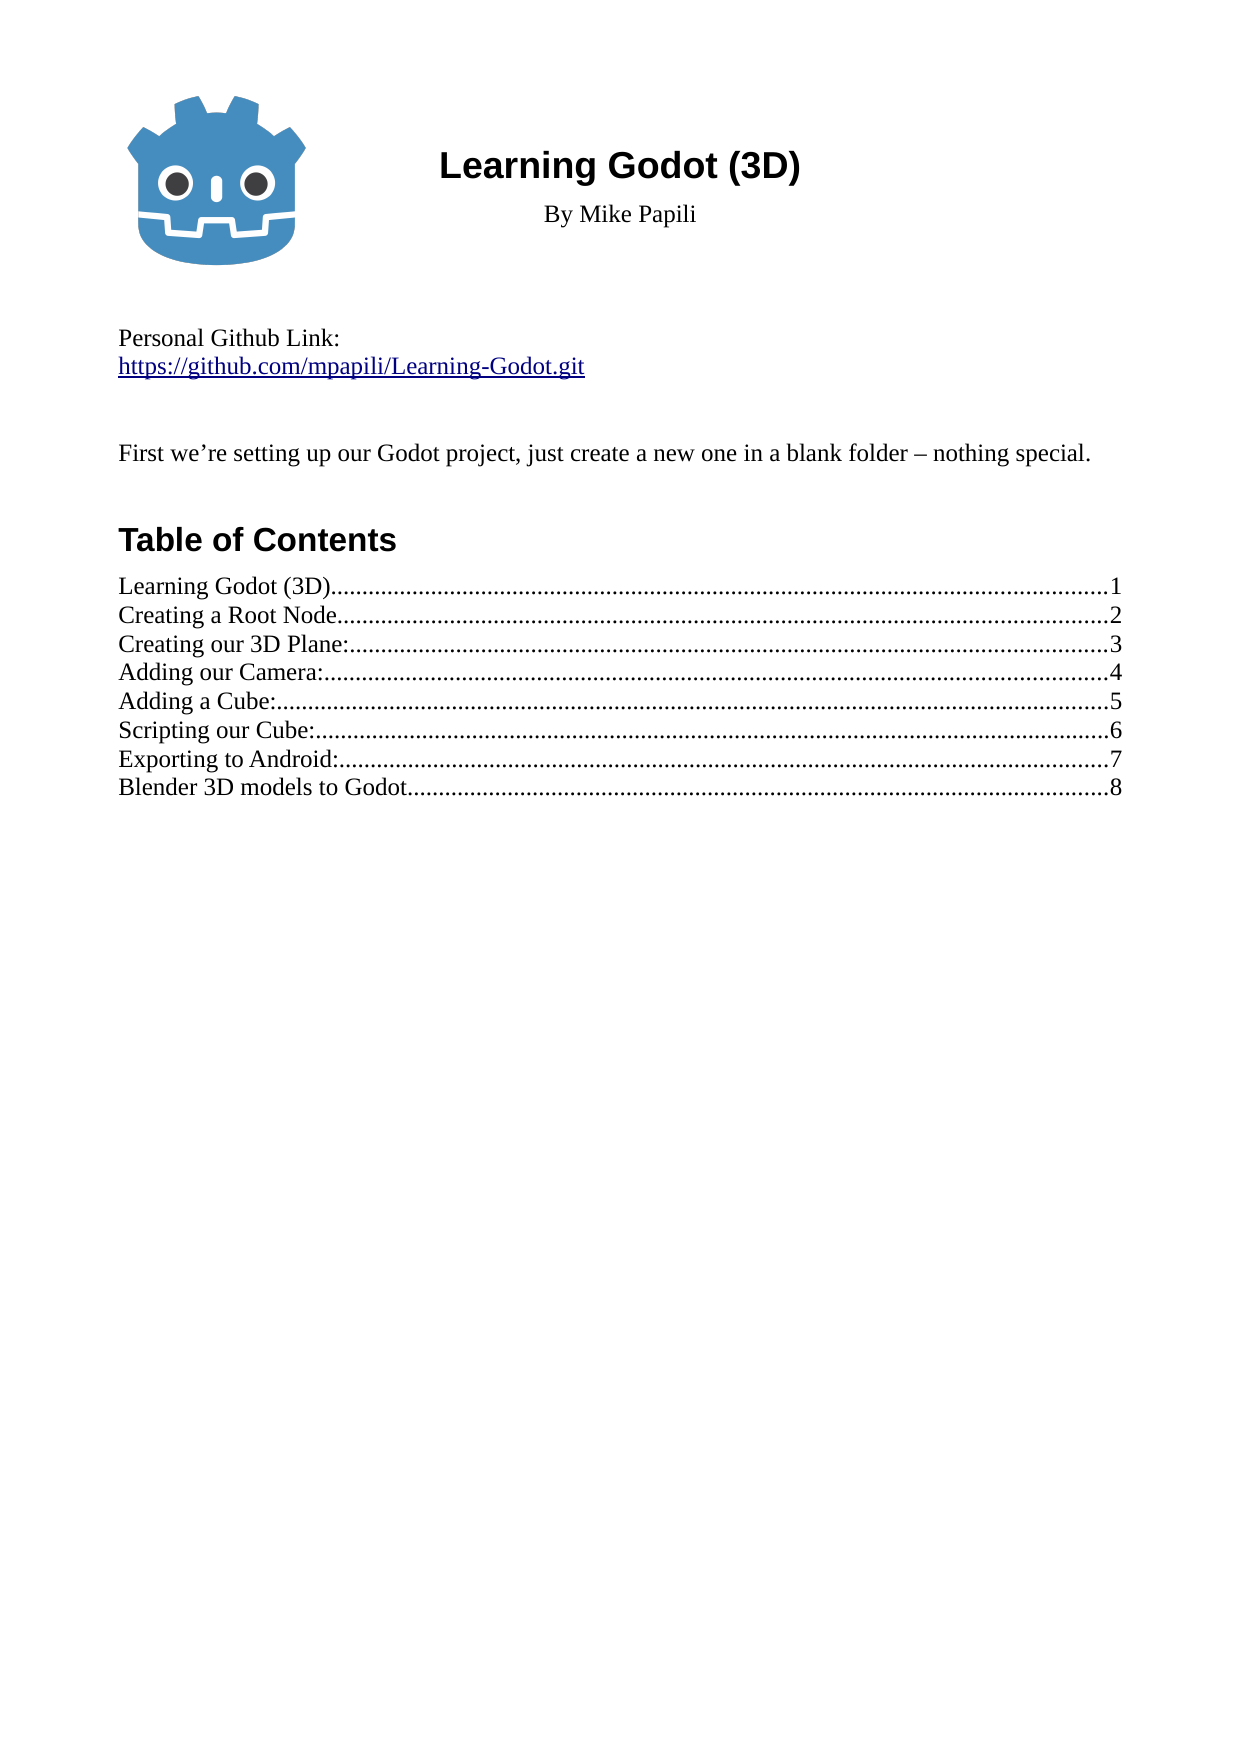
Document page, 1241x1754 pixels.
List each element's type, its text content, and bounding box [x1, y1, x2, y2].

picture [118, 81, 315, 279]
text First we’re setting up our Godot project, just create a new one in a blank folder – nothing special. [118, 438, 1122, 466]
text By Mike Papili [315, 199, 1122, 227]
text Learning Godot (3D) 1 [118, 571, 1122, 600]
text Adding a Cube: 5 [118, 686, 1122, 715]
subtitle Table of Contents [118, 520, 1122, 559]
subtitle Learning Godot (3D) [315, 143, 1122, 186]
text Exporting to Android: 7 [118, 744, 1122, 772]
text Scripting our Cube: 6 [118, 715, 1122, 744]
text Creating our 3D Plane: 3 [118, 629, 1122, 657]
text Adding our Camera: 4 [118, 657, 1122, 686]
text Personal Github Link: [118, 323, 1122, 351]
text https://github.com/mpapili/Learning-Godot.git [118, 351, 1122, 380]
text Blender 3D models to Godot 8 [118, 772, 1122, 801]
text Creating a Root Node 2 [118, 600, 1122, 629]
